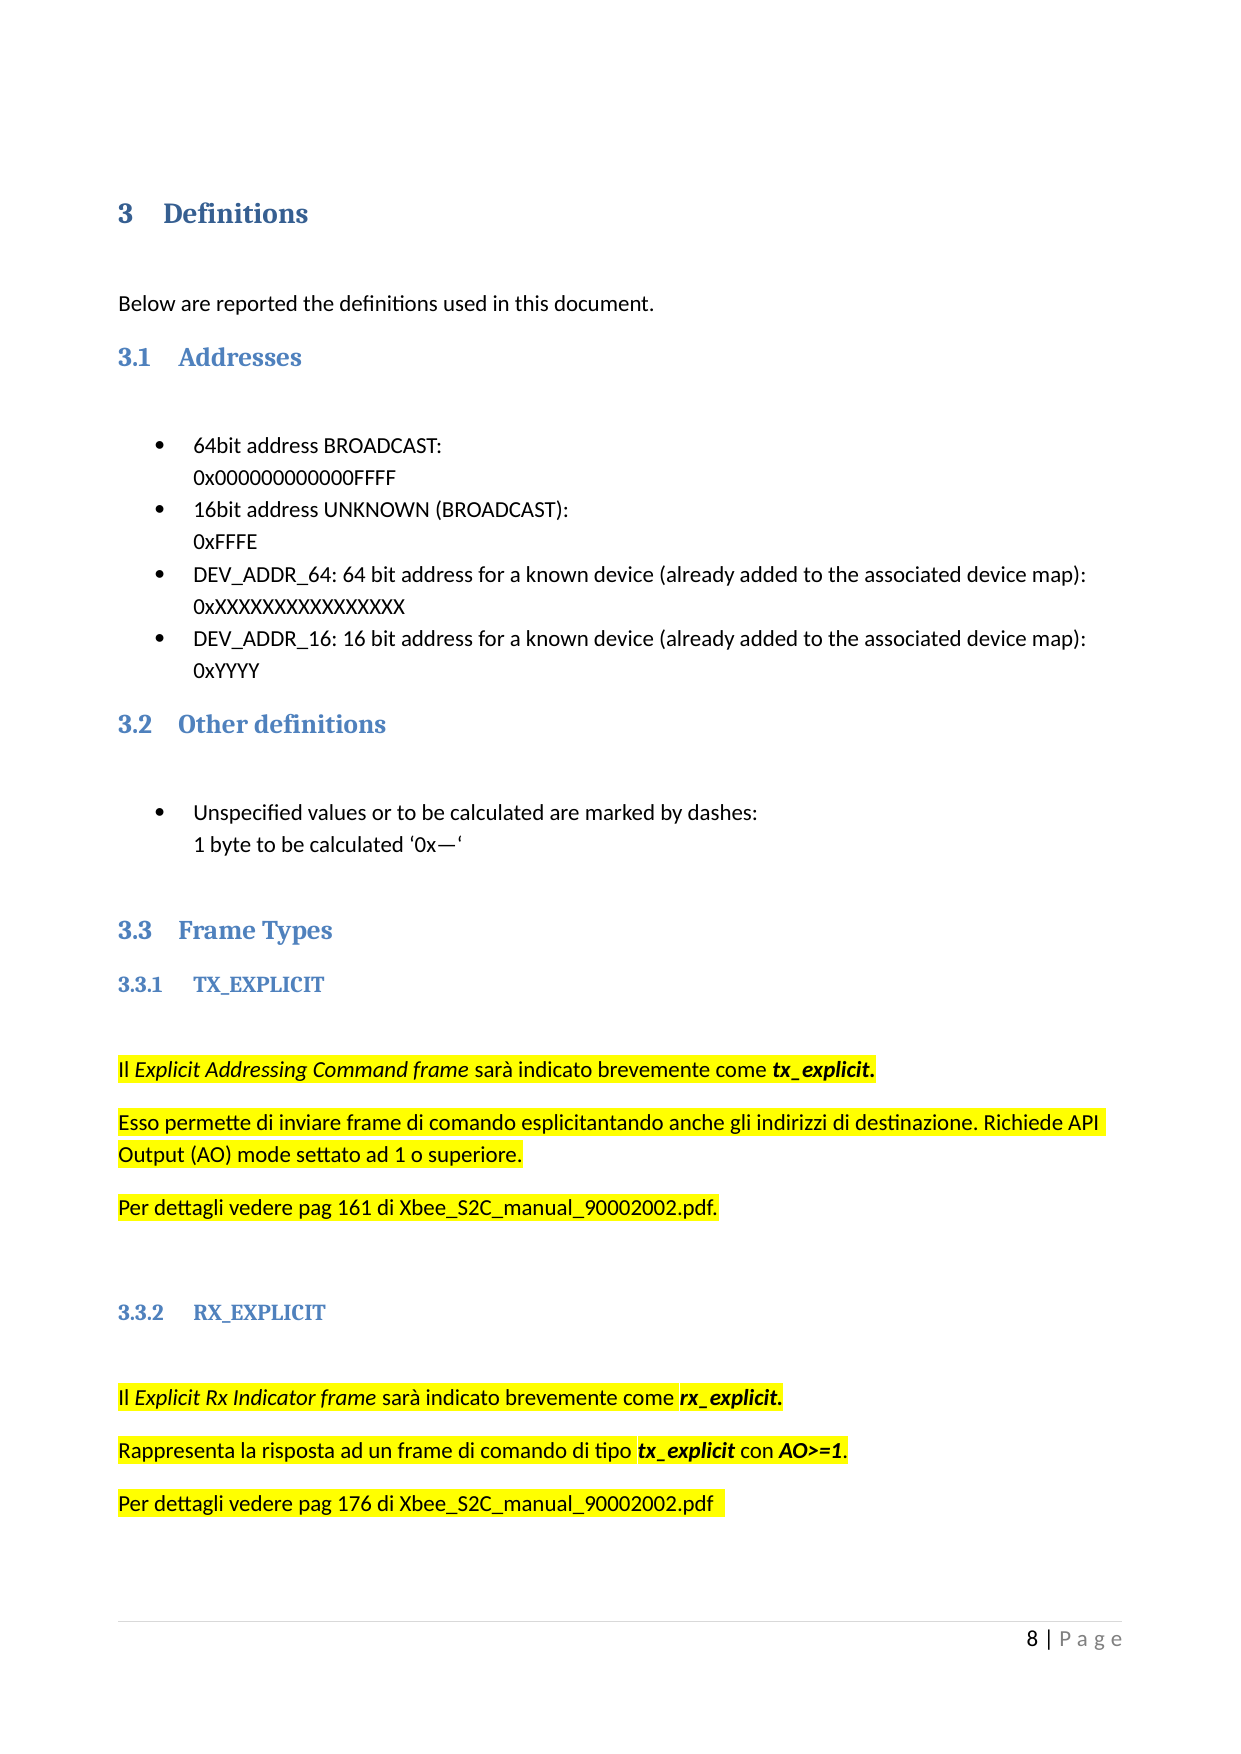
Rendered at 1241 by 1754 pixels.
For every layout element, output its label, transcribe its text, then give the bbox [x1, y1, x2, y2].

text Il Explicit Rx Indicator frame sarà indicato brevemente come rx_explicit. [118, 1383, 1122, 1411]
text Per dettagli vedere pag 161 di Xbee_S2C_manual_90002002.pdf. [118, 1193, 1122, 1221]
list 0xYYYY [193, 656, 1122, 684]
subtitle Definitions [118, 198, 1122, 231]
subtitle TX_EXPLICIT [118, 972, 1122, 998]
subtitle RX_EXPLICIT [118, 1299, 1122, 1326]
text Per dettagli vedere pag 176 di Xbee_S2C_manual_90002002.pdf [118, 1489, 1122, 1517]
text Il Explicit Addressing Command frame sarà indicato brevemente come tx_explicit. [118, 1055, 1122, 1083]
list 64bit address BROADCAST: 0x000000000000FFFF [156, 431, 1122, 491]
list DEV_ADDR_64: 64 bit address for a known device (already added to the associated device map): 0xXXXXXXXXXXXXXXXX [156, 560, 1122, 620]
list Unspecified values or to be calculated are marked by dashes: 1 byte to be calculated ‘0x—‘ [156, 798, 1122, 858]
subtitle Other definitions [118, 709, 1122, 740]
subtitle Frame Types [118, 915, 1122, 947]
text Esso permette di inviare frame di comando esplicitantando anche gli indirizzi di destinazione. Richiede API Output (AO) mode settato ad 1 o superiore. [118, 1108, 1122, 1168]
subtitle Addresses [118, 342, 1122, 373]
text Below are reported the definitions used in this document. [118, 289, 1122, 317]
list 16bit address UNKNOWN (BROADCAST): 0xFFFE [156, 495, 1122, 556]
text Rappresenta la risposta ad un frame di comando di tipo tx_explicit con AO>=1. [118, 1436, 1122, 1464]
list DEV_ADDR_16: 16 bit address for a known device (already added to the associated device map): [156, 624, 1122, 652]
